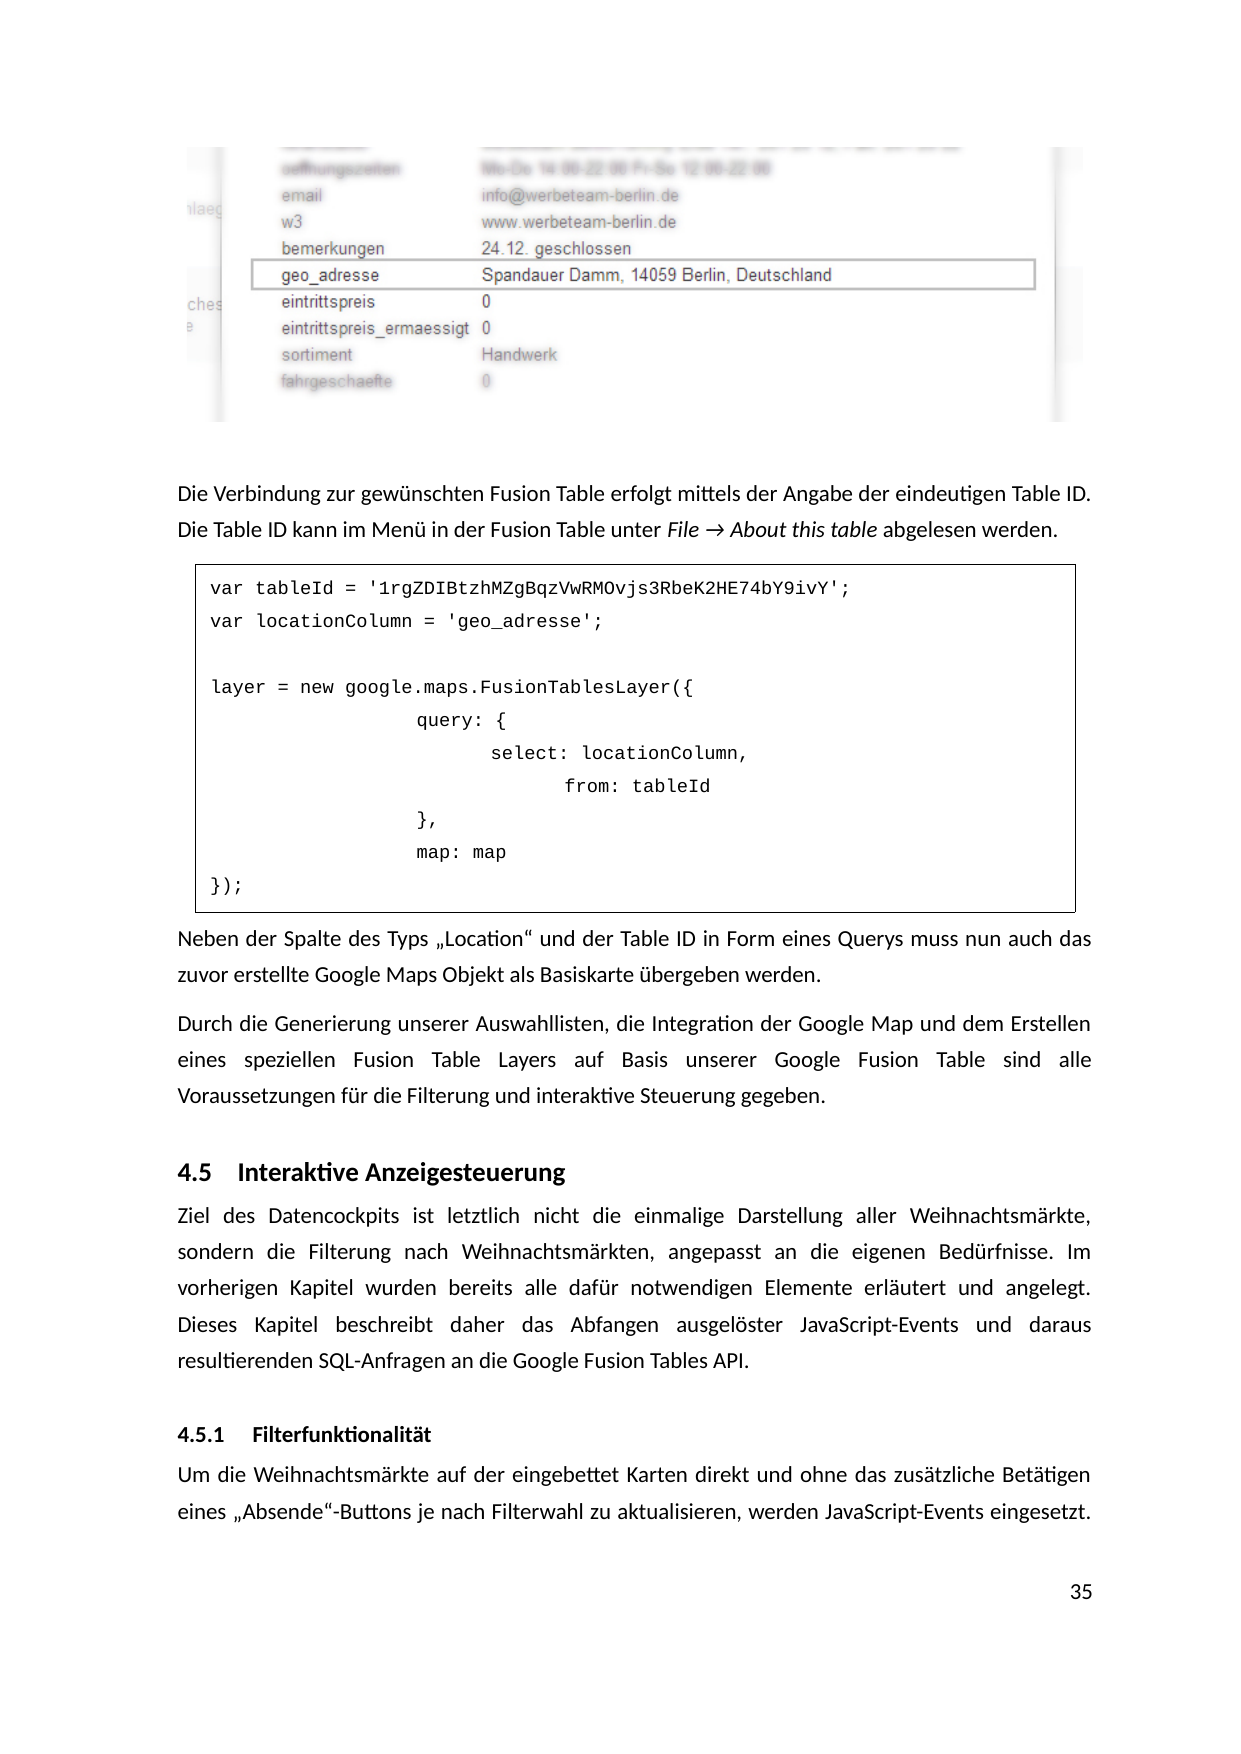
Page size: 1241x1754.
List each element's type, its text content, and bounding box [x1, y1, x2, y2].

text Durch die Generierung unserer Auswahllisten, die Integration der Google Map und dem Erstellen eines speziellen Fusion Table Layers auf Basis unserer Google Fusion Table sind alle Voraussetzungen für die Filterung und interaktive Steuerung gegeben. [177, 1009, 1093, 1109]
text map: map [196, 828, 1075, 861]
text select: locationColumn, [196, 729, 1075, 762]
text }, [196, 795, 1075, 828]
text var locationColumn = 'geo_adresse'; [196, 597, 1075, 633]
picture [186, 147, 1083, 422]
text Um die Weihnachtsmärkte auf der eingebettet Karten direkt und ohne das zusätzliche Betätigen eines „Absende“-Buttons je nach Filterwahl zu aktualisieren, werden JavaScript-Events eingesetzt. [177, 1461, 1093, 1525]
text layer = new google.maps.FusionTablesLayer({ [196, 663, 1075, 696]
subtitle Interaktive Anzeigesteuerung [177, 1155, 1093, 1188]
text Neben der Spalte des Typs „Location“ und der Table ID in Form eines Querys muss nun auch das zuvor erstellte Google Maps Objekt als Basiskarte übergeben werden. [177, 924, 1093, 988]
text var tableId = '1rgZDIBtzhMZgBqzVwRMOvjs3RbeK2HE74bY9ivY'; [196, 565, 1075, 597]
text query: { [196, 696, 1075, 729]
text }); [196, 861, 1075, 912]
subtitle Filterfunktionalität [177, 1420, 1093, 1448]
text Die Verbindung zur gewünschten Fusion Table erfolgt mittels der Angabe der eindeutigen Table ID. Die Table ID kann im Menü in der Fusion Table unter File → About this table abgelesen werden. [177, 479, 1093, 543]
text Ziel des Datencockpits ist letztlich nicht die einmalige Darstellung aller Weihnachtsmärkte, sondern die Filterung nach Weihnachtsmärkten, angepasst an die eigenen Bedürfnisse. Im vorherigen Kapitel wurden bereits alle dafür notwendigen Elemente erläutert und angelegt. Dieses Kapitel beschreibt daher das Abfangen ausgelöster JavaScript-Events und daraus resultierenden SQL-Anfragen an die Google Fusion Tables API. [177, 1201, 1093, 1374]
text from: tableId [196, 762, 1075, 795]
